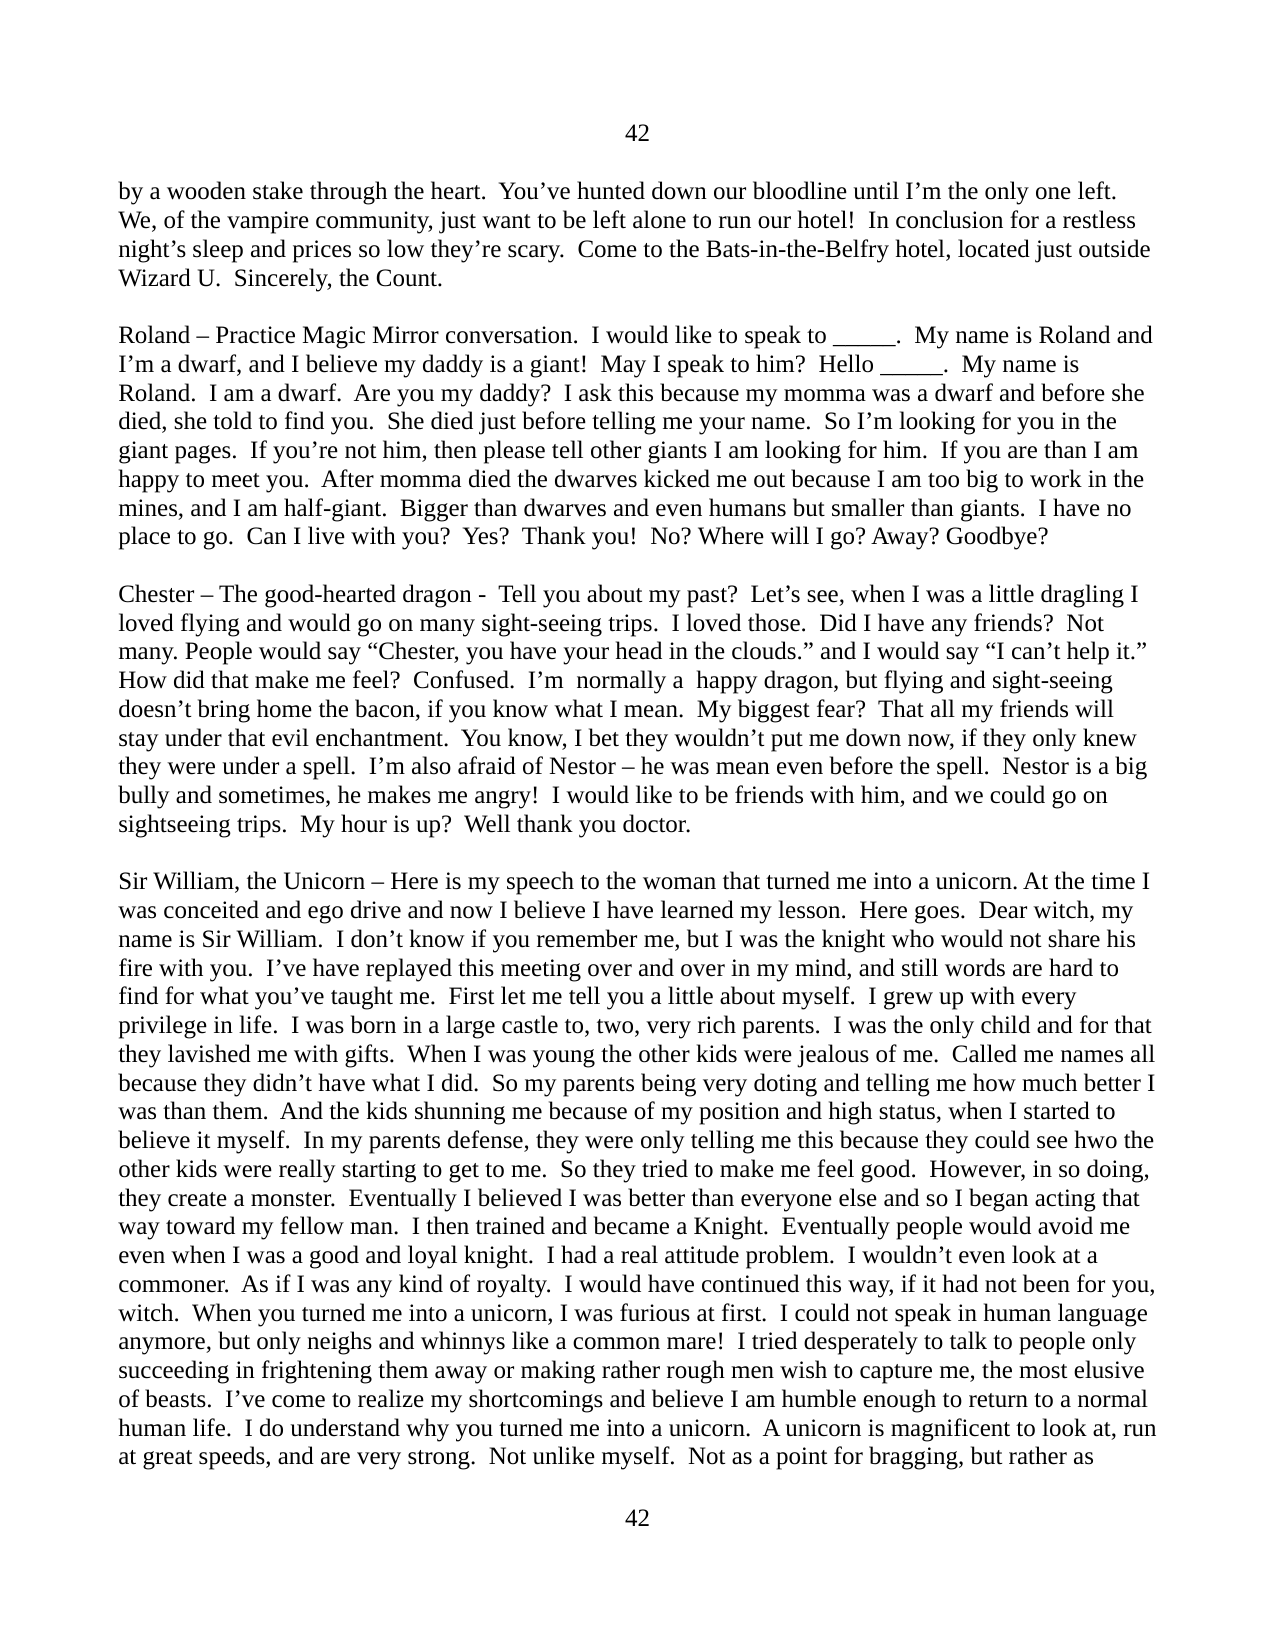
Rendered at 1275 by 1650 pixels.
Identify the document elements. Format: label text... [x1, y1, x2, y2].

text Roland – Practice Magic Mirror conversation. I would like to speak to _____. My name is Roland and I’m a dwarf, and I believe my daddy is a giant! May I speak to him? Hello _____. My name is Roland. I am a dwarf. Are you my daddy? I ask this because my momma was a dwarf and before she died, she told to find you. She died just before telling me your name. So I’m looking for you in the giant pages. If you’re not him, then please tell other giants I am looking for him. If you are than I am happy to meet you. After momma died the dwarves kicked me out because I am too big to work in the mines, and I am half-giant. Bigger than dwarves and even humans but smaller than giants. I have no place to go. Can I live with you? Yes? Thank you! No? Where will I go? Away? Goodbye? [118, 320, 1157, 550]
text Chester – The good-hearted dragon - Tell you about my past? Let’s see, when I was a little dragling I loved flying and would go on many sight-seeing trips. I loved those. Did I have any friends? Not many. People would say “Chester, you have your head in the clouds.” and I would say “I can’t help it.” How did that make me feel? Confused. I’m normally a happy dragon, but flying and sight-seeing doesn’t bring home the bacon, if you know what I mean. My biggest fear? That all my friends will stay under that evil enchantment. You know, I bet they wouldn’t put me down now, if they only knew they were under a spell. I’m also afraid of Nestor – he was mean even before the spell. Nestor is a big bully and sometimes, he makes me angry! I would like to be friends with him, and we could go on sightseeing trips. My hour is up? Well thank you doctor. [118, 579, 1157, 838]
text Sir William, the Unicorn – Here is my speech to the woman that turned me into a unicorn. At the time I was conceited and ego drive and now I believe I have learned my lesson. Here goes. Dear witch, my name is Sir William. I don’t know if you remember me, but I was the knight who would not share his fire with you. I’ve have replayed this meeting over and over in my mind, and still words are hard to find for what you’ve taught me. First let me tell you a little about myself. I grew up with every privilege in life. I was born in a large castle to, two, very rich parents. I was the only child and for that they lavished me with gifts. When I was young the other kids were jealous of me. Called me names all because they didn’t have what I did. So my parents being very doting and telling me how much better I was than them. And the kids shunning me because of my position and high status, when I started to believe it myself. In my parents defense, they were only telling me this because they could see hwo the other kids were really starting to get to me. So they tried to make me feel good. However, in so doing, they create a monster. Eventually I believed I was better than everyone else and so I began acting that way toward my fellow man. I then trained and became a Knight. Eventually people would avoid me even when I was a good and loyal knight. I had a real attitude problem. I wouldn’t even look at a commoner. As if I was any kind of royalty. I would have continued this way, if it had not been for you, witch. When you turned me into a unicorn, I was furious at first. I could not speak in human language anymore, but only neighs and whinnys like a common mare! I tried desperately to talk to people only succeeding in frightening them away or making rather rough men wish to capture me, the most elusive of beasts. I’ve come to realize my shortcomings and believe I am humble enough to return to a normal human life. I do understand why you turned me into a unicorn. A unicorn is magnificent to look at, run at great speeds, and are very strong. Not unlike myself. Not as a point for bragging, but rather as [118, 866, 1157, 1470]
text by a wooden stake through the heart. You’ve hunted down our bloodline until I’m the only one left. We, of the vampire community, just want to be left alone to run our hotel! In conclusion for a restless night’s sleep and prices so low they’re scary. Come to the Bats-in-the-Belfry hotel, located just outside Wizard U. Sincerely, the Count. [118, 176, 1157, 291]
